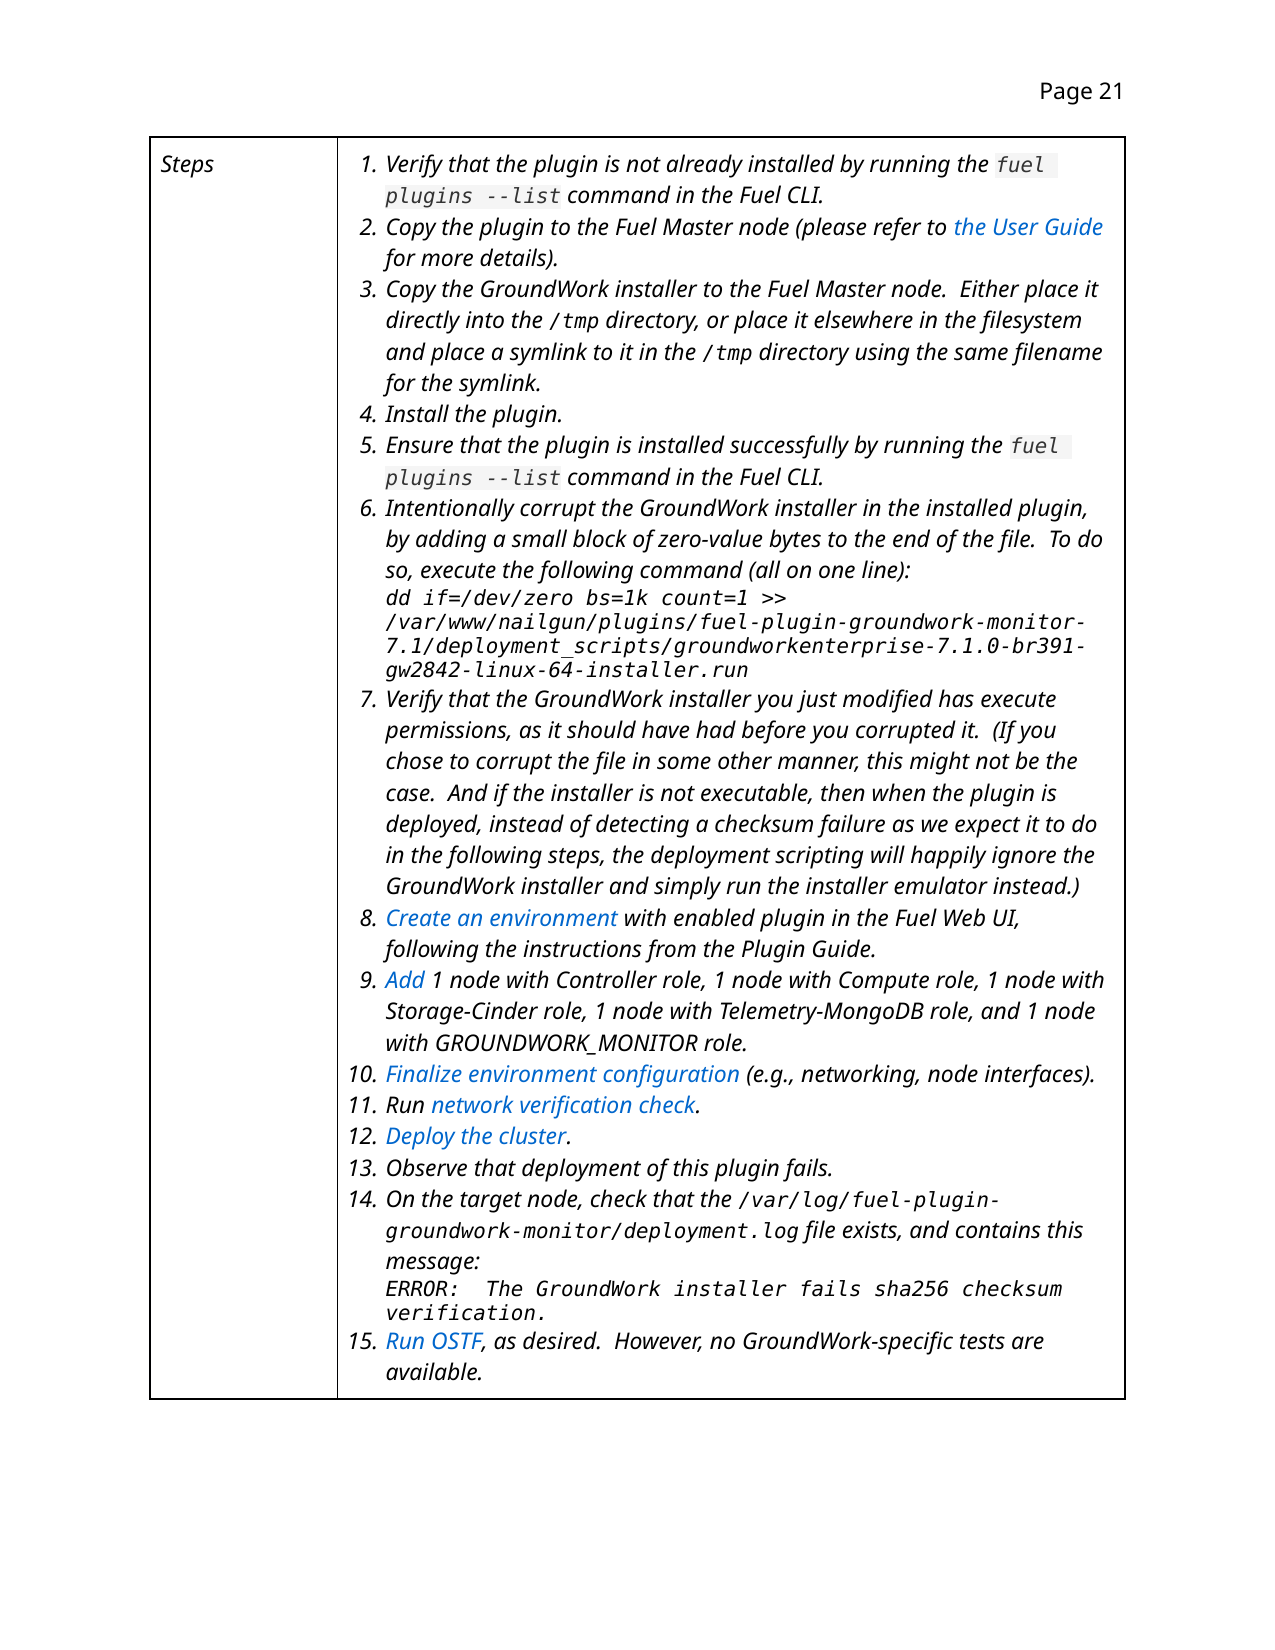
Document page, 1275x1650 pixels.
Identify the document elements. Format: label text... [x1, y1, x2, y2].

table_cell Verify that the plugin is not already installed by running the fuel plugins --list command in the Fuel CLI. Copy the plugin to the Fuel Master node (please refer to the User Guide for more details). Copy the GroundWork installer to the Fuel Master node. Either place it directly into the /tmp directory, or place it elsewhere in the filesystem and place a symlink to it in the /tmp directory using the same filename for the symlink. Install the plugin. Ensure that the plugin is installed successfully by running the fuel plugins --list command in the Fuel CLI. Intentionally corrupt the GroundWork installer in the installed plugin, by adding a small block of zero-value bytes to the end of the file. To do so, execute the following command (all on one line): dd if=/dev/zero bs=1k count=1 >> /var/www/nailgun/plugins/fuel-plugin-groundwork-monitor-7.1/deployment_scripts/groundworkenterprise-7.1.0-br391-gw2842-linux-64-installer.run Verify that the GroundWork installer you just modified has execute permissions, as it should have had before you corrupted it. (If you chose to corrupt the file in some other manner, this might not be the case. And if the installer is not executable, then when the plugin is deployed, instead of detecting a checksum failure as we expect it to do in the following steps, the deployment scripting will happily ignore the GroundWork installer and simply run the installer emulator instead.) Create an environment with enabled plugin in the Fuel Web UI, following the instructions from the Plugin Guide. Add 1 node with Controller role, 1 node with Compute role, 1 node with Storage-Cinder role, 1 node with Telemetry-MongoDB role, and 1 node with GROUNDWORK_MONITOR role. Finalize environment configuration (e.g., networking, node interfaces). Run network verification check. Deploy the cluster. Observe that deployment of this plugin fails. On the target node, check that the /var/log/fuel-plugin-groundwork-monitor/deployment.log file exists, and contains this message: ERROR: The GroundWork installer fails sha256 checksum verification. Run OSTF, as desired. However, no GroundWork-specific tests are available. [338, 138, 1124, 1398]
table_cell Steps [151, 138, 337, 1398]
